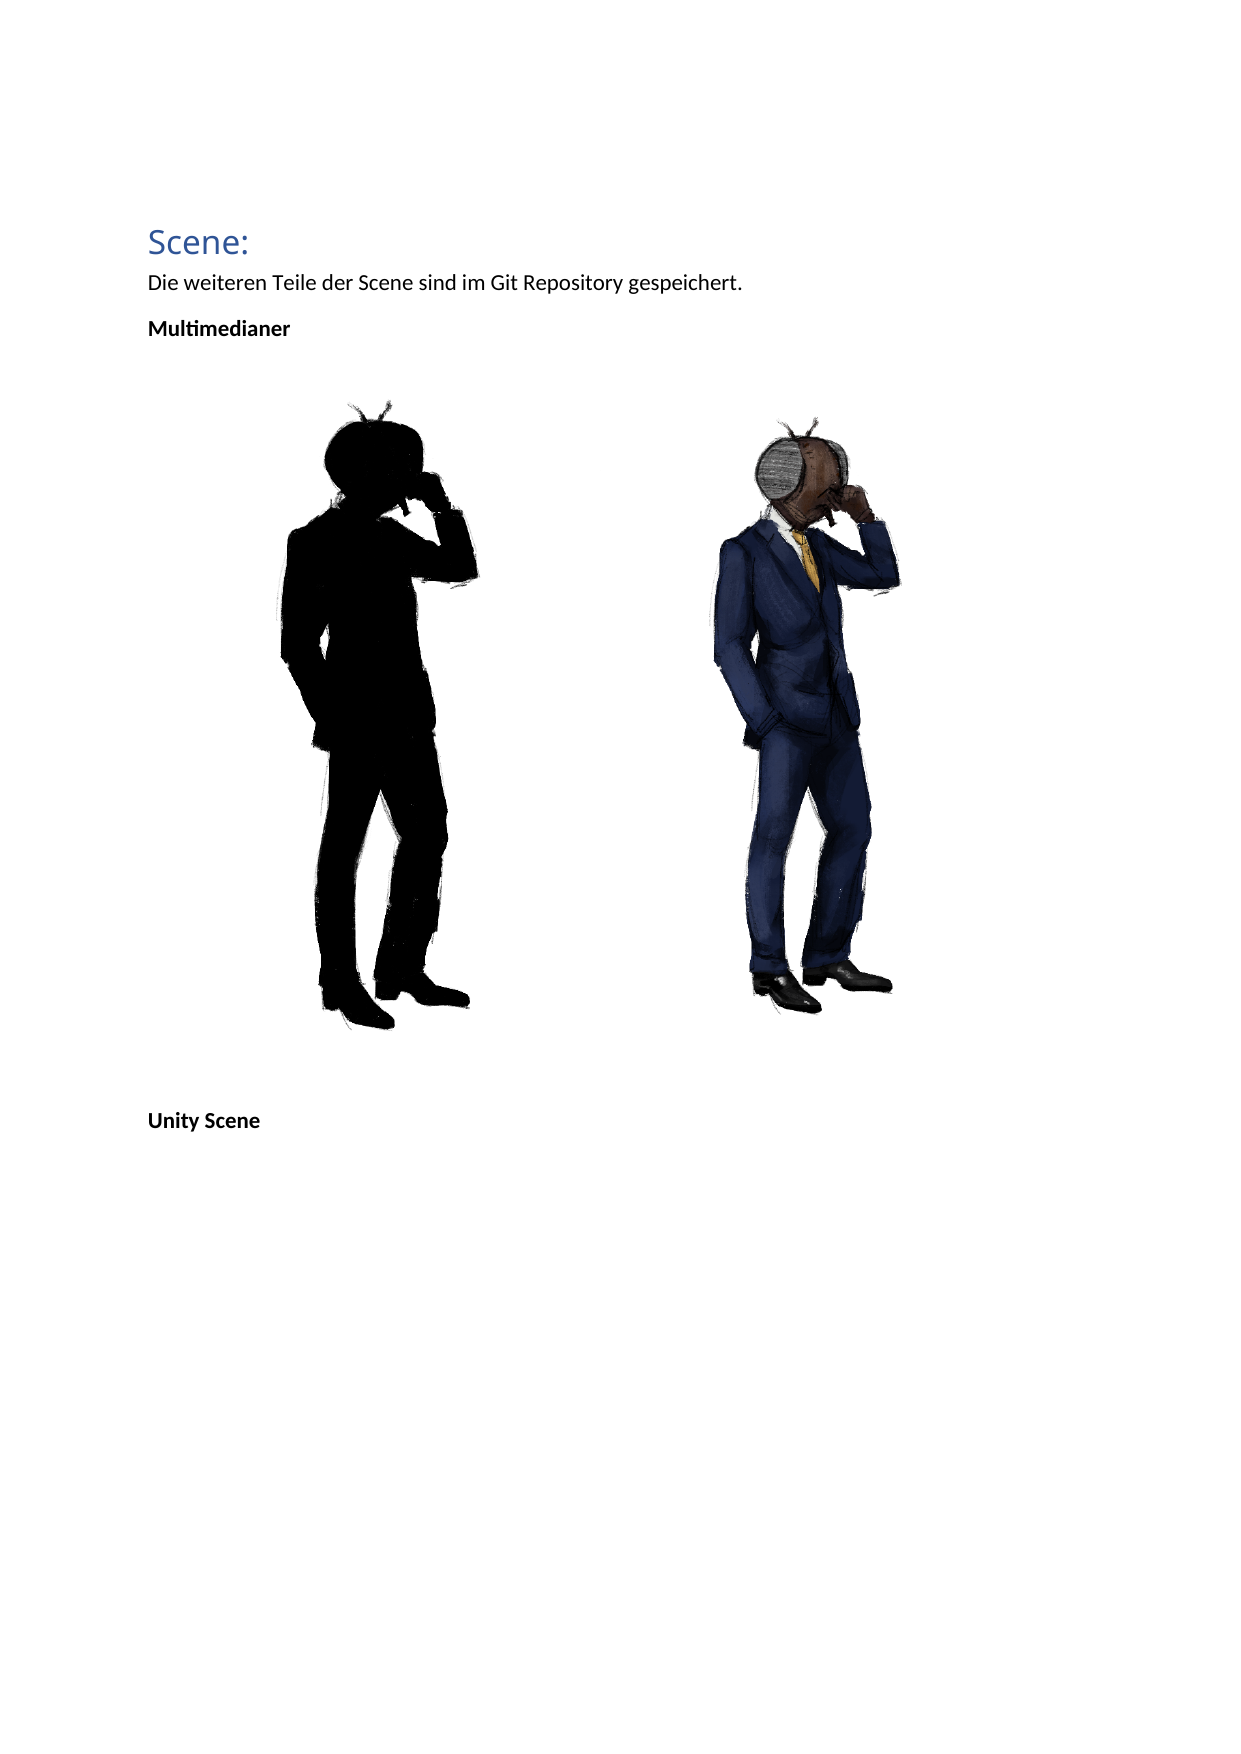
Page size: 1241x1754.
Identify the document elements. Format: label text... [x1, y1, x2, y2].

text Die weiteren Teile der Scene sind im Git Repository gespeichert. [148, 268, 1093, 296]
text Multimedianer [148, 314, 1093, 342]
subtitle Scene: [148, 219, 1093, 264]
text Unity Scene [148, 1106, 1093, 1134]
